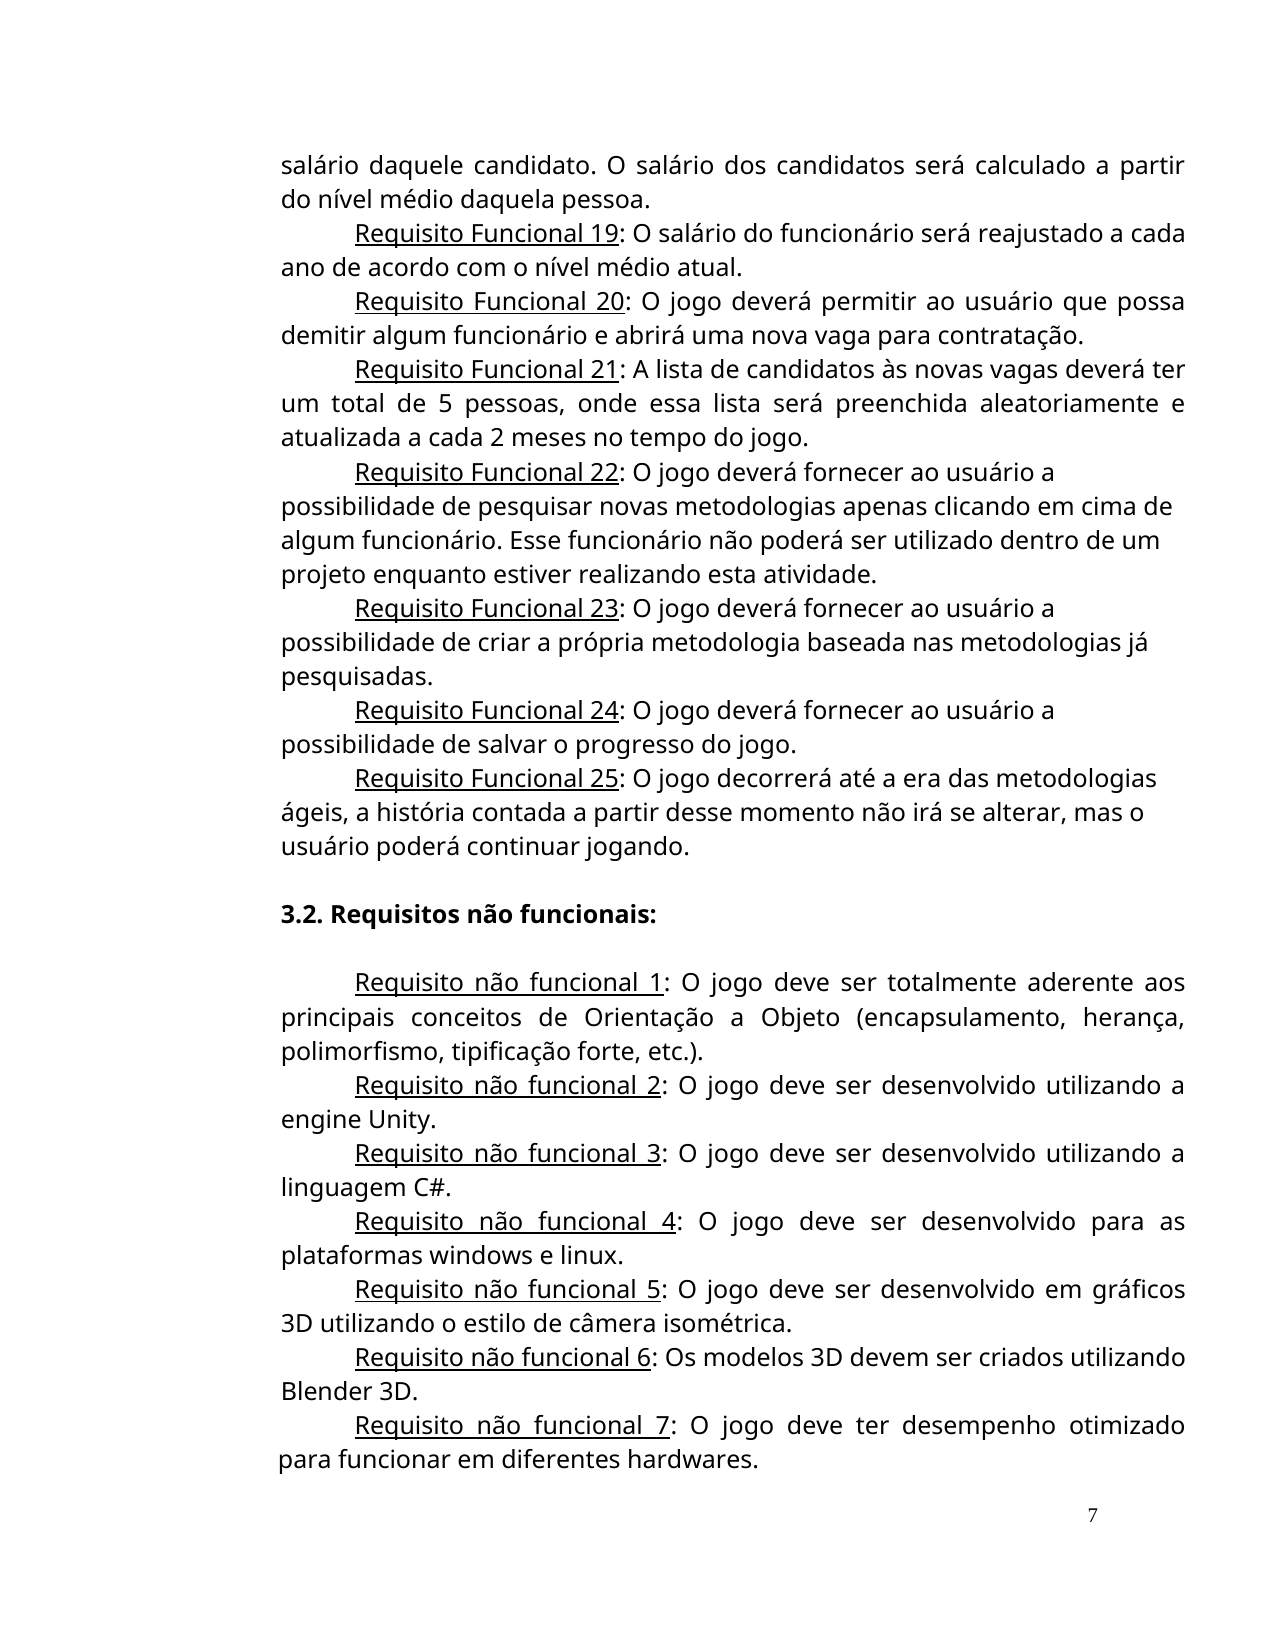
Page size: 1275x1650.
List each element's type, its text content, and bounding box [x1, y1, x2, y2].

text Requisito não funcional 5: O jogo deve ser desenvolvido em gráficos 3D utilizando o estilo de câmera isométrica. [207, 1272, 1186, 1340]
text Requisito Funcional 22: O jogo deverá fornecer ao usuário a possibilidade de pesquisar novas metodologias apenas clicando em cima de algum funcionário. Esse funcionário não poderá ser utilizado dentro de um projeto enquanto estiver realizando esta atividade. [281, 454, 1186, 590]
text Requisito não funcional 6: Os modelos 3D devem ser criados utilizando Blender 3D. [207, 1340, 1186, 1408]
text Requisito Funcional 24: O jogo deverá fornecer ao usuário a possibilidade de salvar o progresso do jogo. [281, 693, 1186, 761]
text Requisito não funcional 7: O jogo deve ter desempenho otimizado para funcionar em diferentes hardwares. [278, 1408, 1186, 1476]
text Requisito Funcional 23: O jogo deverá fornecer ao usuário a possibilidade de criar a própria metodologia baseada nas metodologias já pesquisadas. [281, 590, 1186, 693]
text Requisito não funcional 1: O jogo deve ser totalmente aderente aos principais conceitos de Orientação a Objeto (encapsulamento, herança, polimorfismo, tipificação forte, etc.). [207, 965, 1186, 1067]
text Requisito Funcional 21: A lista de candidatos às novas vagas deverá ter um total de 5 pessoas, onde essa lista será preenchida aleatoriamente e atualizada a cada 2 meses no tempo do jogo. [281, 352, 1186, 454]
text Requisito Funcional 19: O salário do funcionário será reajustado a cada ano de acordo com o nível médio atual. [281, 216, 1186, 284]
text 3.2. Requisitos não funcionais: [207, 897, 1186, 931]
text Requisito não funcional 4: O jogo deve ser desenvolvido para as plataformas windows e linux. [207, 1203, 1186, 1272]
text salário daquele candidato. O salário dos candidatos será calculado a partir do nível médio daquela pessoa. [281, 148, 1186, 216]
text Requisito Funcional 20: O jogo deverá permitir ao usuário que possa demitir algum funcionário e abrirá uma nova vaga para contratação. [281, 284, 1186, 352]
text Requisito não funcional 2: O jogo deve ser desenvolvido utilizando a engine Unity. [281, 1067, 1186, 1135]
text Requisito Funcional 25: O jogo decorrerá até a era das metodologias ágeis, a história contada a partir desse momento não irá se alterar, mas o usuário poderá continuar jogando. [281, 761, 1186, 863]
text Requisito não funcional 3: O jogo deve ser desenvolvido utilizando a linguagem C#. [207, 1135, 1186, 1203]
